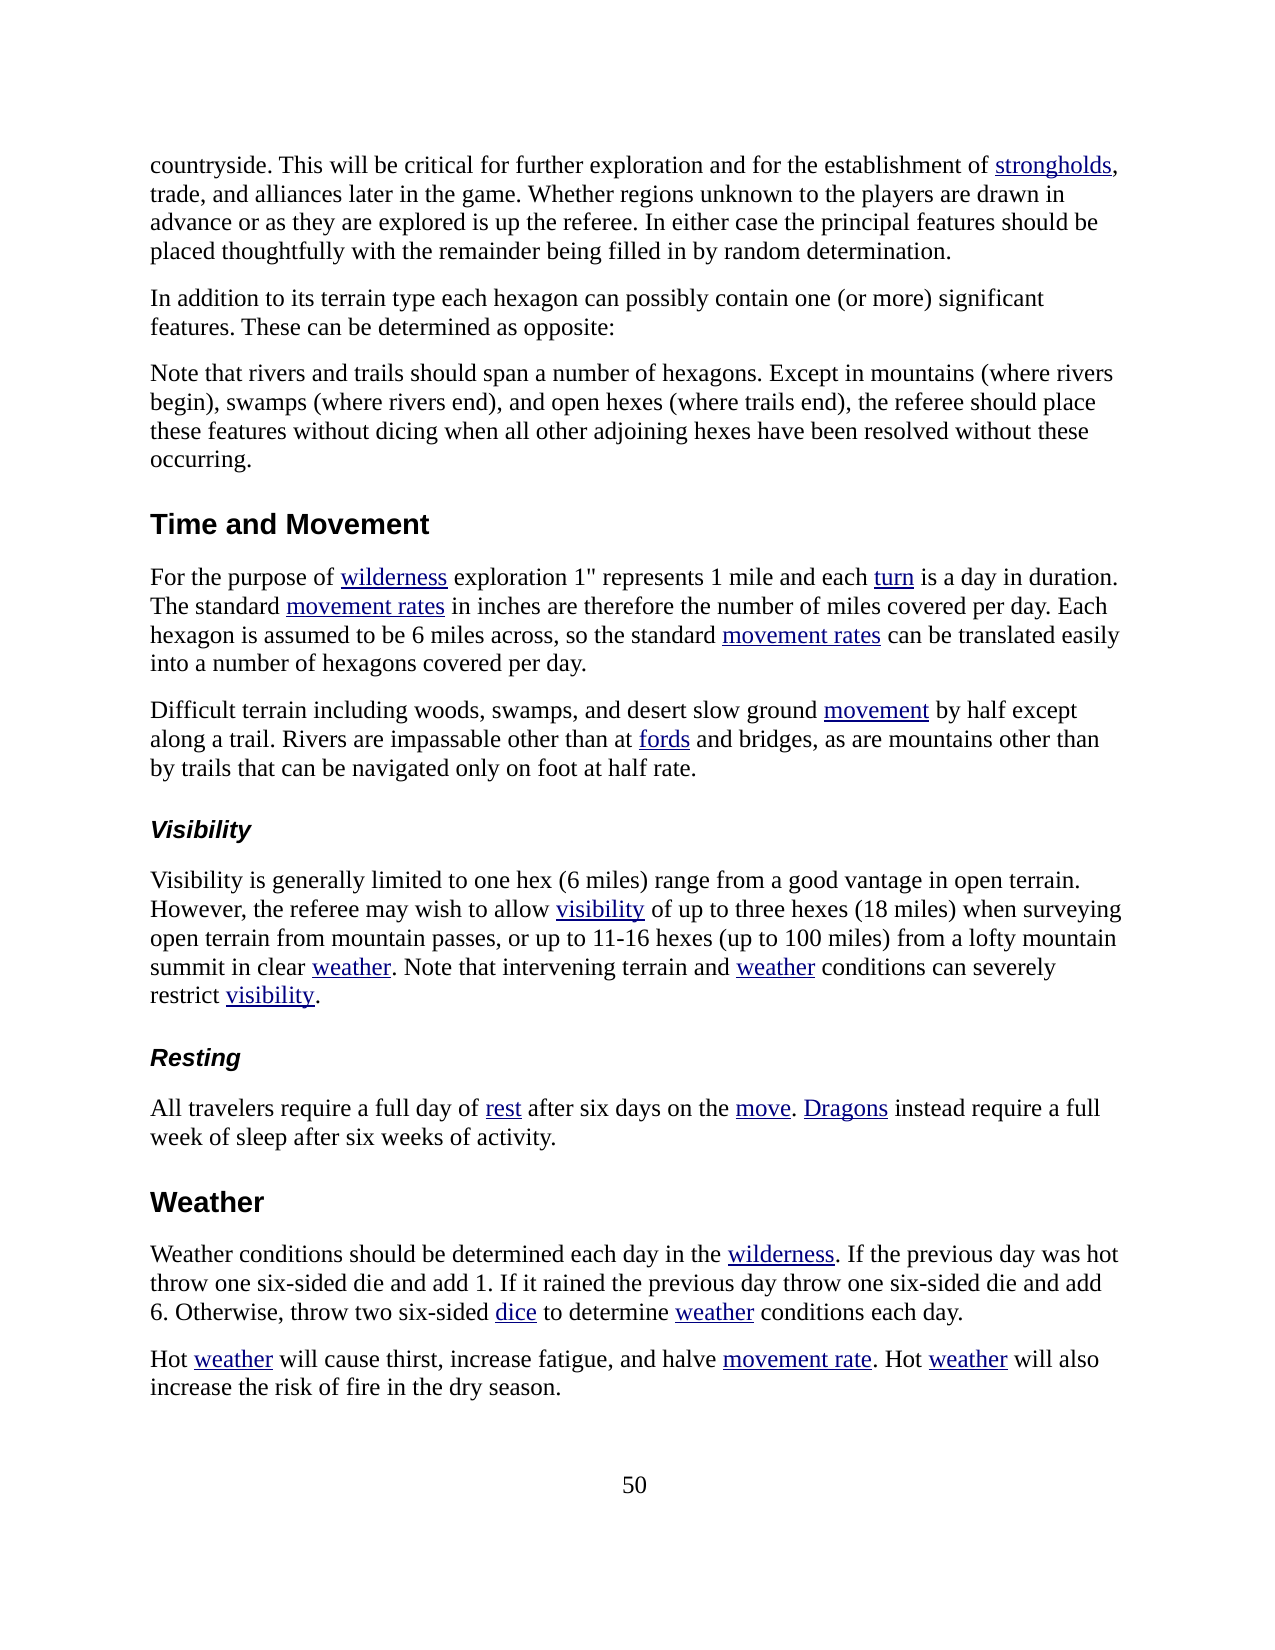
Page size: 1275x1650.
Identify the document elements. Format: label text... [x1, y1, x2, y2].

subtitle Time and Movement [150, 507, 1125, 541]
text Note that rivers and trails should span a number of hexagons. Except in mountains (where rivers begin), swamps (where rivers end), and open hexes (where trails end), the referee should place these features without dicing when all other adjoining hexes have been resolved without these occurring. [150, 358, 1125, 473]
subtitle Weather [150, 1184, 1125, 1218]
text Hot weather will cause thirst, increase fatigue, and halve movement rate. Hot weather will also increase the risk of fire in the dry season. [150, 1344, 1125, 1401]
text Visibility is generally limited to one hex (6 miles) range from a good vantage in open terrain. However, the referee may wish to allow visibility of up to three hexes (18 miles) when surveying open terrain from mountain passes, or up to 11-16 hexes (up to 100 miles) from a lofty mountain summit in clear weather. Note that intervening terrain and weather conditions can severely restrict visibility. [150, 865, 1125, 1009]
text All travelers require a full day of rest after six days on the move. Dragons instead require a full week of sleep after six weeks of activity. [150, 1093, 1125, 1151]
subtitle Resting [150, 1043, 1125, 1072]
text For the purpose of wilderness exploration 1" represents 1 mile and each turn is a day in duration. The standard movement rates in inches are therefore the number of miles covered per day. Each hexagon is assumed to be 6 miles across, so the standard movement rates can be translated easily into a number of hexagons covered per day. [150, 562, 1125, 677]
text Difficult terrain including woods, swamps, and desert slow ground movement by half except along a trail. Rivers are impassable other than at fords and bridges, as are mountains other than by trails that can be navigated only on foot at half rate. [150, 695, 1125, 781]
text countryside. This will be critical for further exploration and for the establishment of strongholds, trade, and alliances later in the game. Whether regions unknown to the players are drawn in advance or as they are explored is up the referee. In either case the principal features should be placed thoughtfully with the remainder being filled in by random determination. [150, 150, 1125, 265]
text In addition to its terrain type each hexagon can possibly contain one (or more) significant features. These can be determined as opposite: [150, 283, 1125, 340]
subtitle Visibility [150, 815, 1125, 844]
text Weather conditions should be determined each day in the wilderness. If the previous day was hot throw one six-sided die and add 1. If it rained the previous day throw one six-sided die and add 6. Otherwise, throw two six-sided dice to determine weather conditions each day. [150, 1239, 1125, 1326]
